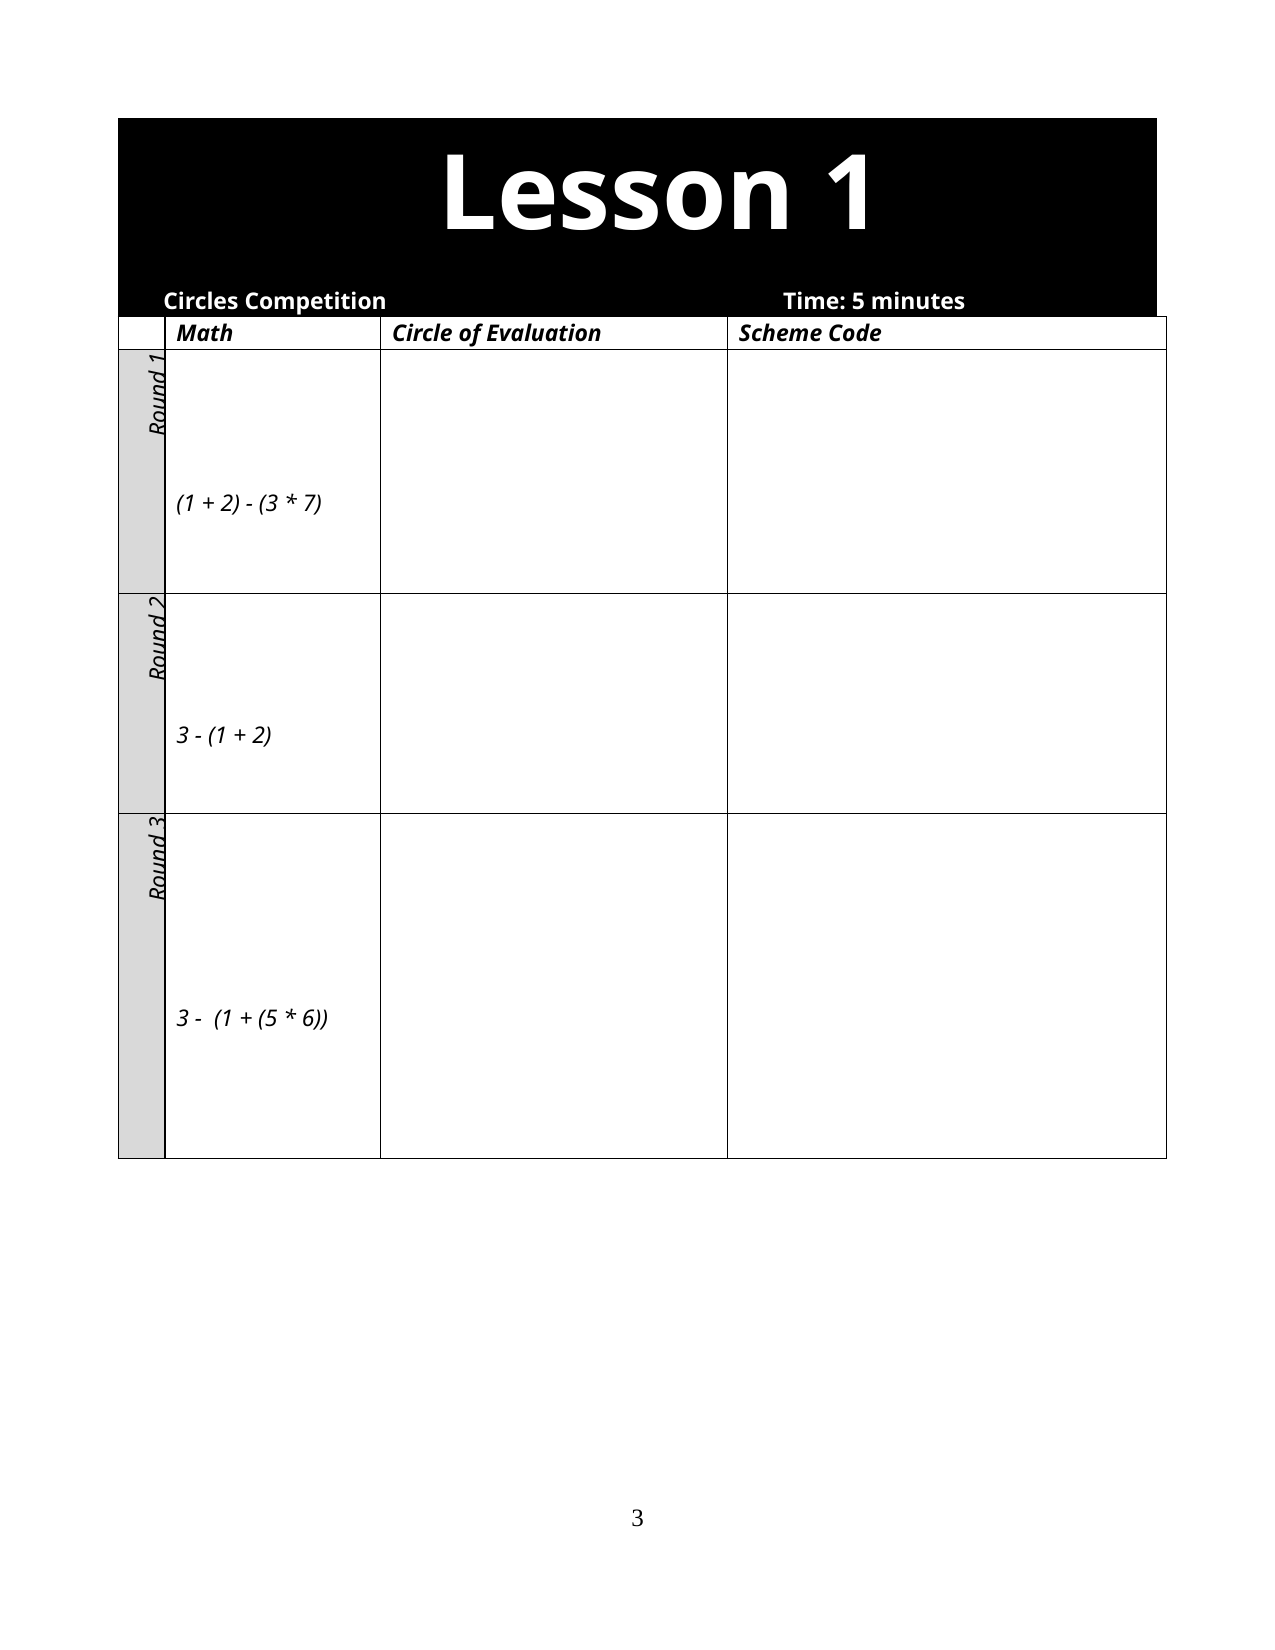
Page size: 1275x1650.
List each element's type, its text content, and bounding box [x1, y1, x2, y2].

subtitle Lesson 1 [118, 118, 1157, 260]
table_cell 3 - (1 + (5 * 6)) [166, 814, 380, 1158]
table_cell [728, 814, 1166, 1158]
table_cell [728, 594, 1166, 813]
table_cell [381, 350, 727, 593]
table_cell Round 1 [119, 350, 164, 593]
table_cell Round 3 [119, 814, 164, 1158]
table_header Scheme Code [728, 317, 1166, 348]
table_header Math [166, 317, 380, 348]
table_cell [381, 814, 727, 1158]
table_cell 3 - (1 + 2) [166, 594, 380, 813]
table_header [119, 317, 164, 348]
table_header Circle of Evaluation [381, 317, 727, 348]
table_cell [728, 350, 1166, 593]
subtitle Circles Competition Time: 5 minutes [118, 285, 1157, 316]
table_cell [381, 594, 727, 813]
table_cell (1 + 2) - (3 * 7) [166, 350, 380, 593]
table_cell Round 2 [119, 594, 164, 813]
